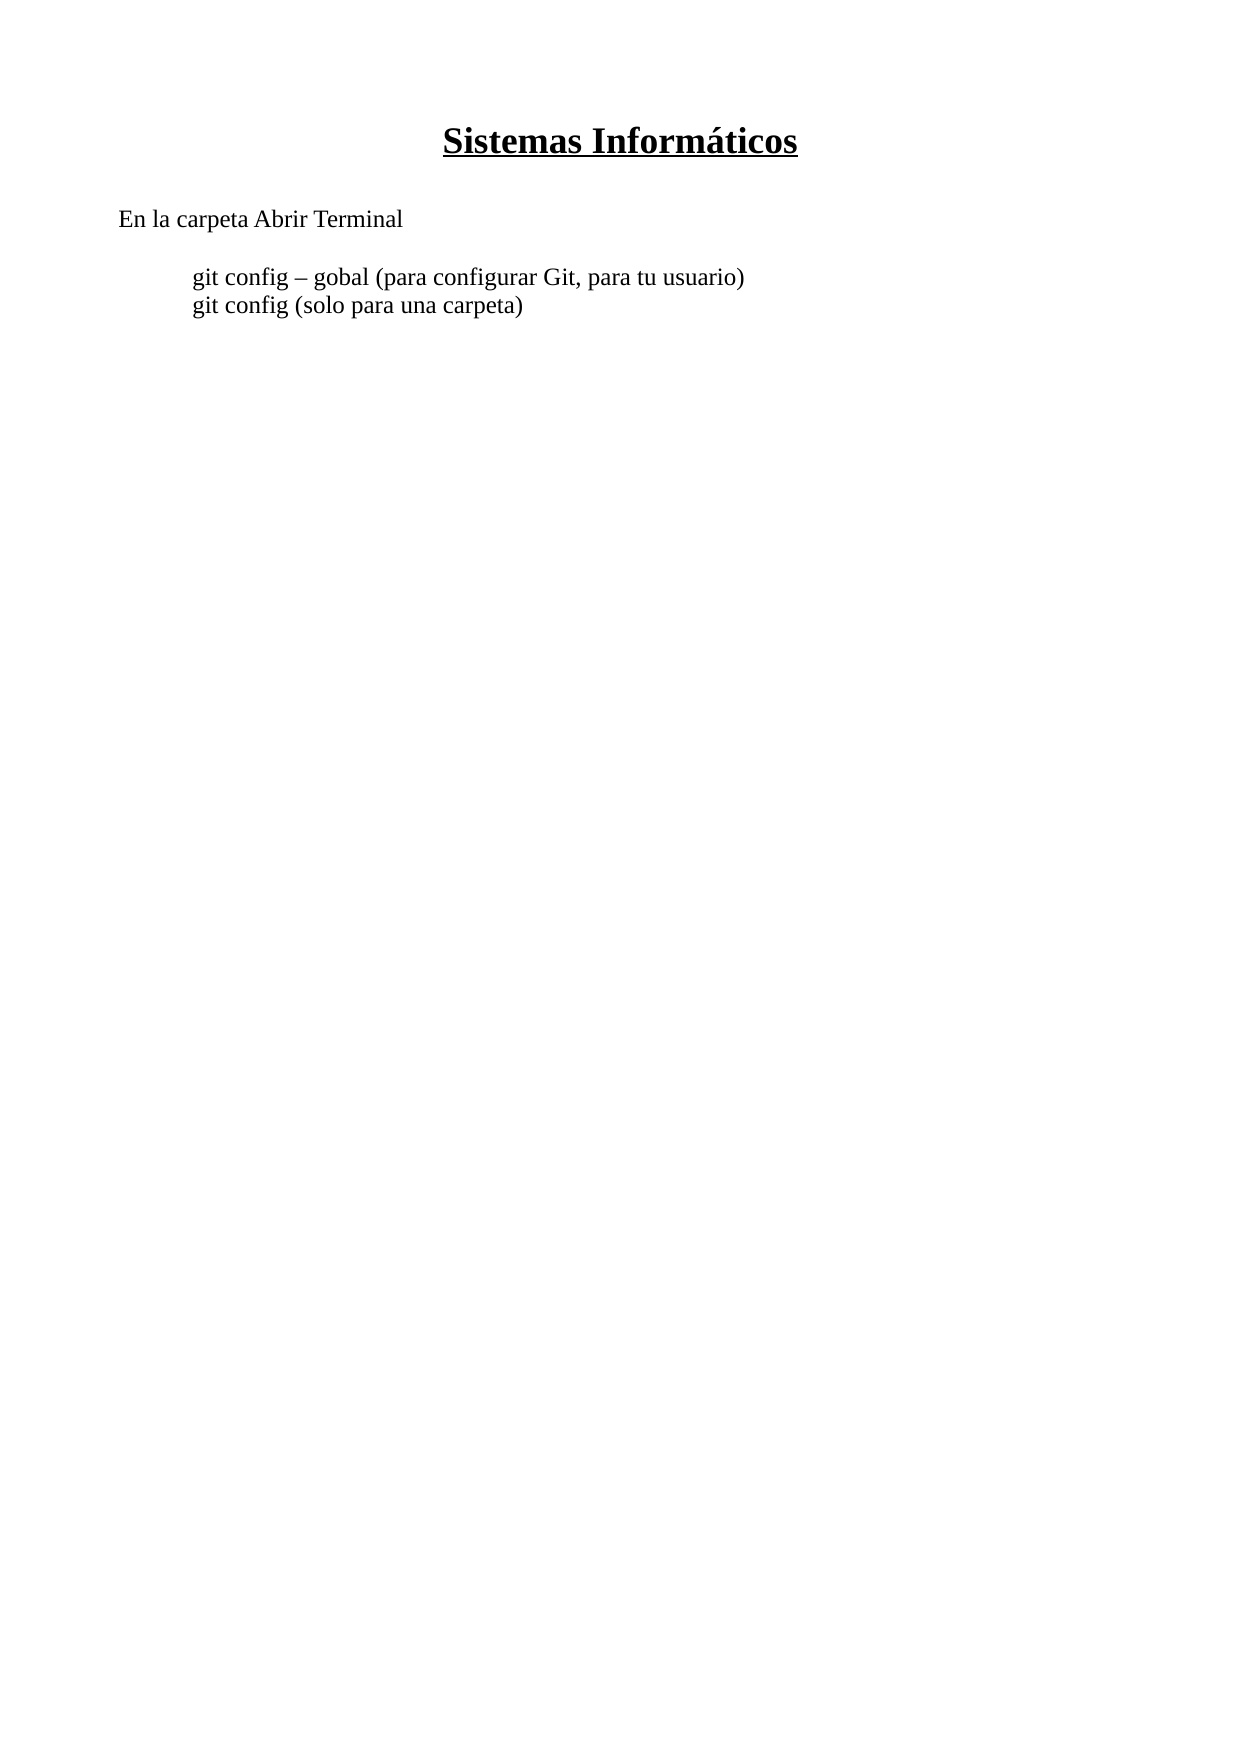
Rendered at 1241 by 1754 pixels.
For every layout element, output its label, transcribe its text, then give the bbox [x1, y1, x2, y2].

text git config – gobal (para configurar Git, para tu usuario) [118, 262, 1122, 291]
text git config (solo para una carpeta) [118, 291, 1122, 319]
text Sistemas Informáticos [118, 118, 1122, 161]
text En la carpeta Abrir Terminal [118, 204, 1122, 233]
